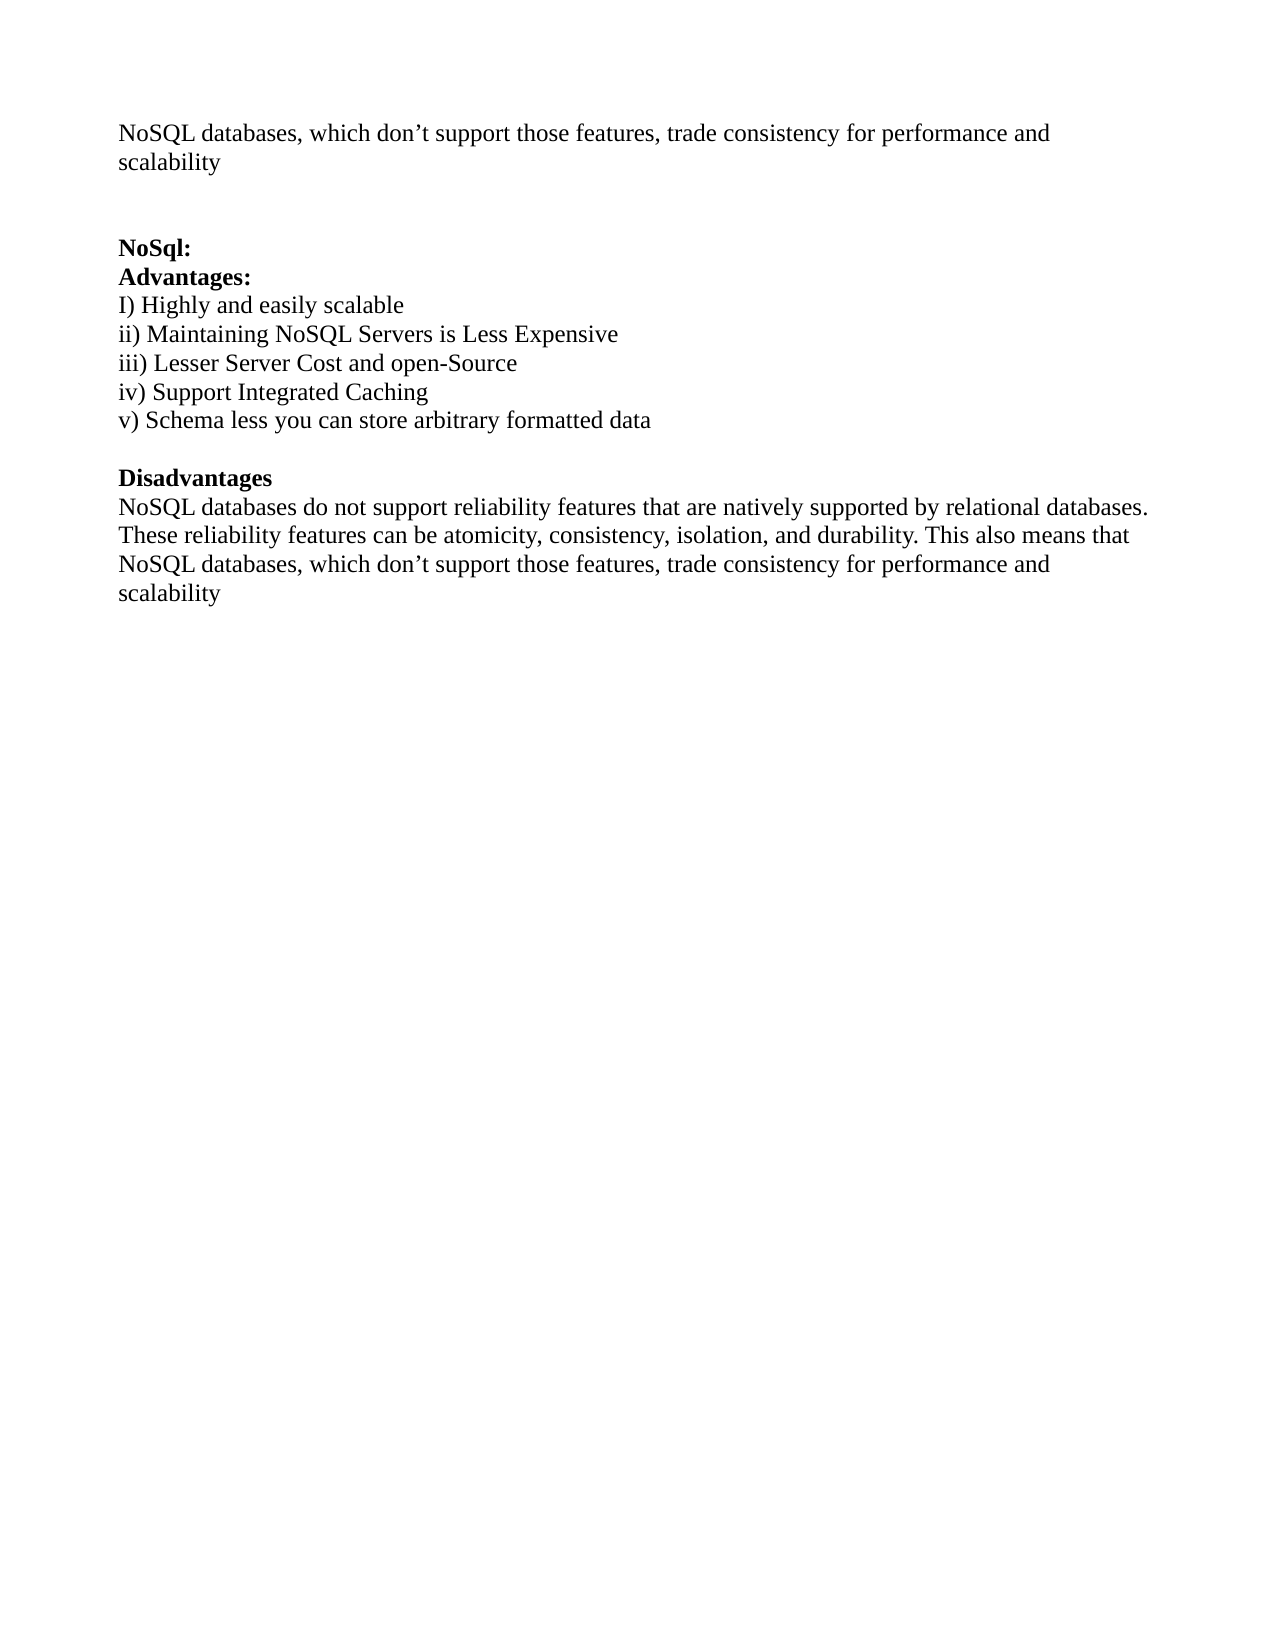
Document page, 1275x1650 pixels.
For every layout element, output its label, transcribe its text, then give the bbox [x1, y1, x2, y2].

list Disadvantages [118, 463, 1157, 492]
text I) Highly and easily scalable [118, 291, 1157, 319]
text iii) Lesser Server Cost and open-Source [118, 348, 1157, 377]
text ii) Maintaining NoSQL Servers is Less Expensive [118, 319, 1157, 348]
list NoSQL databases do not support reliability features that are natively supported by relational databases. These reliability features can be atomicity, consistency, isolation, and durability. This also means that NoSQL databases, which don’t support those features, trade consistency for performance and scalability [118, 492, 1157, 607]
list v) Schema less you can store arbitrary formatted data [118, 406, 1157, 434]
list iv) Support Integrated Caching [118, 377, 1157, 406]
text Advantages: [118, 262, 1157, 291]
text NoSQL databases, which don’t support those features, trade consistency for performance and scalability [118, 118, 1157, 176]
text NoSql: [118, 233, 1157, 262]
